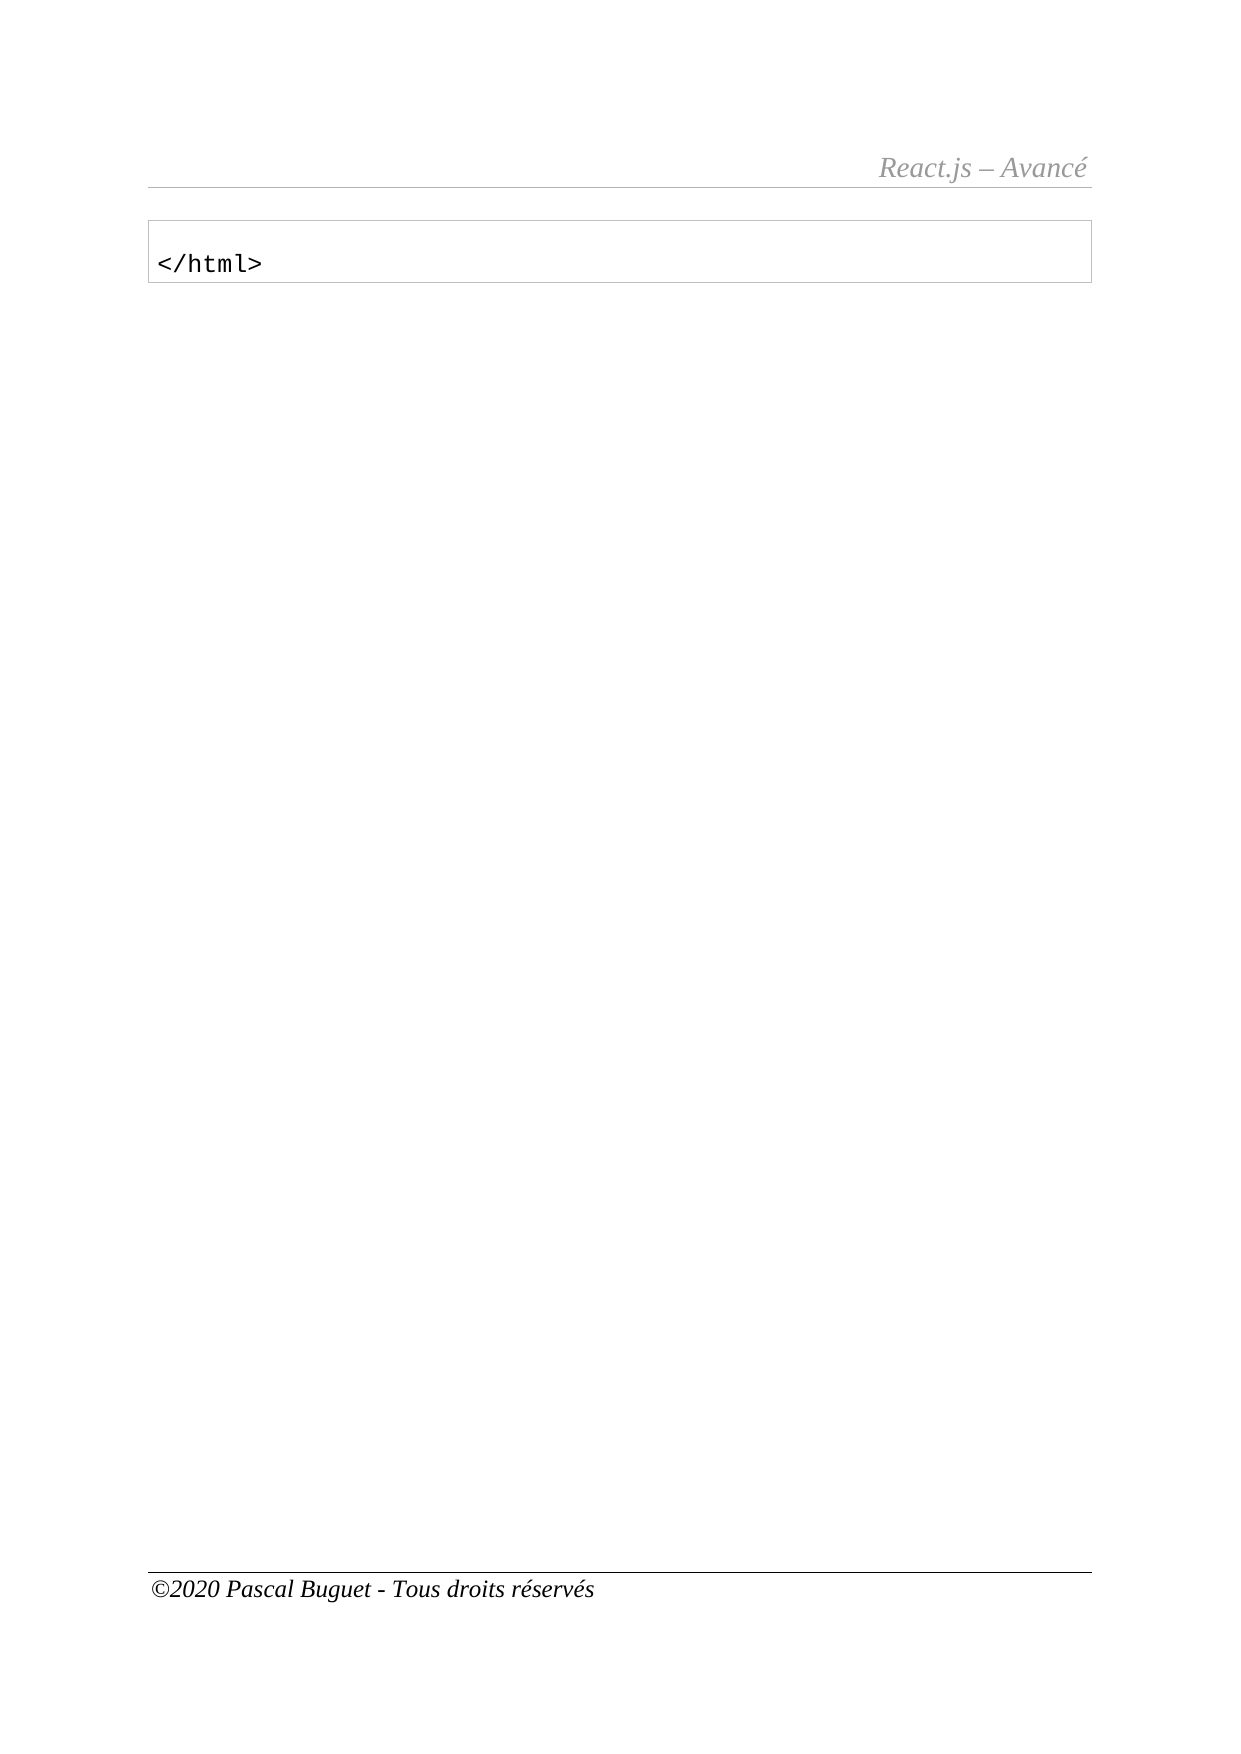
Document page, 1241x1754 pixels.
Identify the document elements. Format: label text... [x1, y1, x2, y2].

text </html> [149, 248, 1091, 282]
